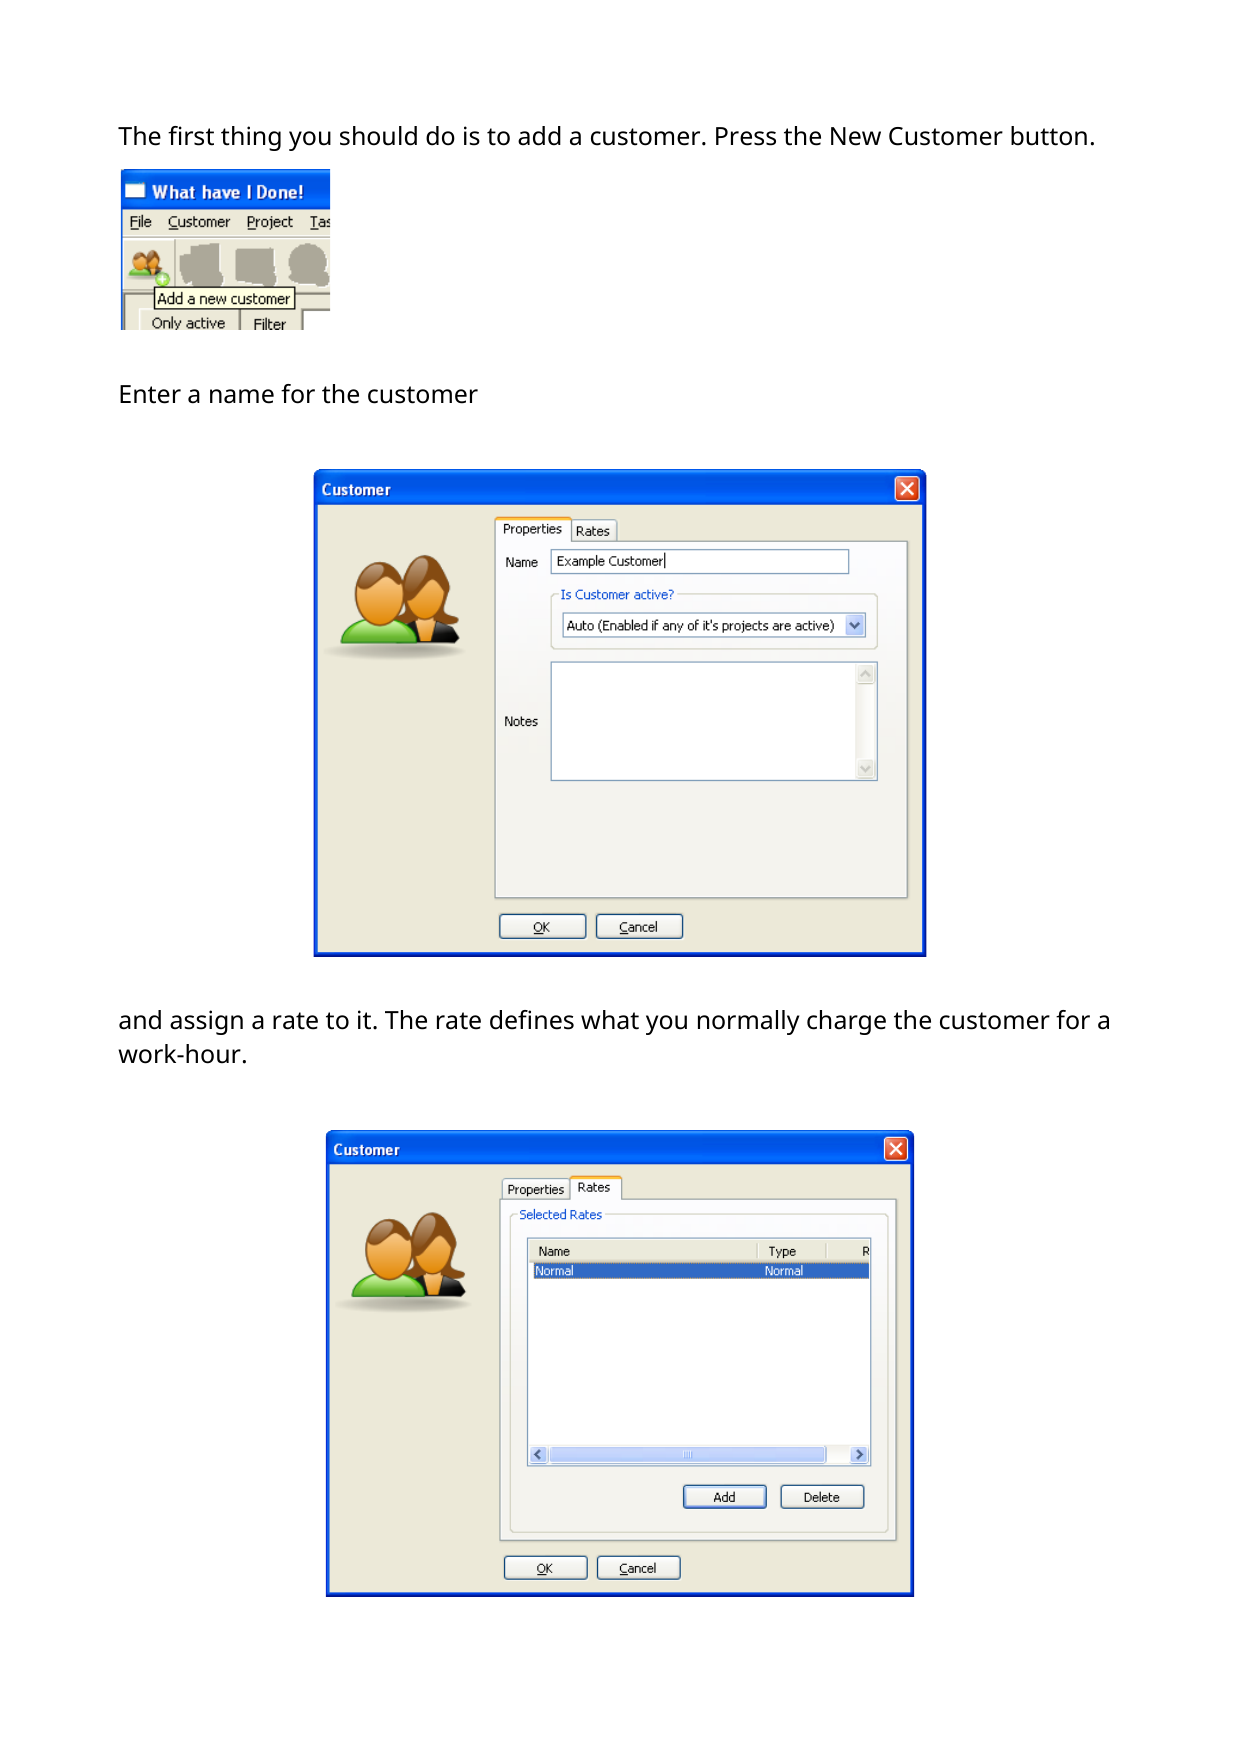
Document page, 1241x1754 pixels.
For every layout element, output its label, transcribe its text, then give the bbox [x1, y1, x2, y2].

text The first thing you should do is to add a customer. Press the New Customer button. [118, 118, 1122, 152]
picture [120, 169, 331, 330]
picture [313, 469, 927, 957]
picture [325, 1130, 915, 1597]
text and assign a rate to it. The rate defines what you normally charge the customer for a work-hour. [118, 1003, 1122, 1071]
text Enter a name for the customer [118, 377, 1122, 411]
